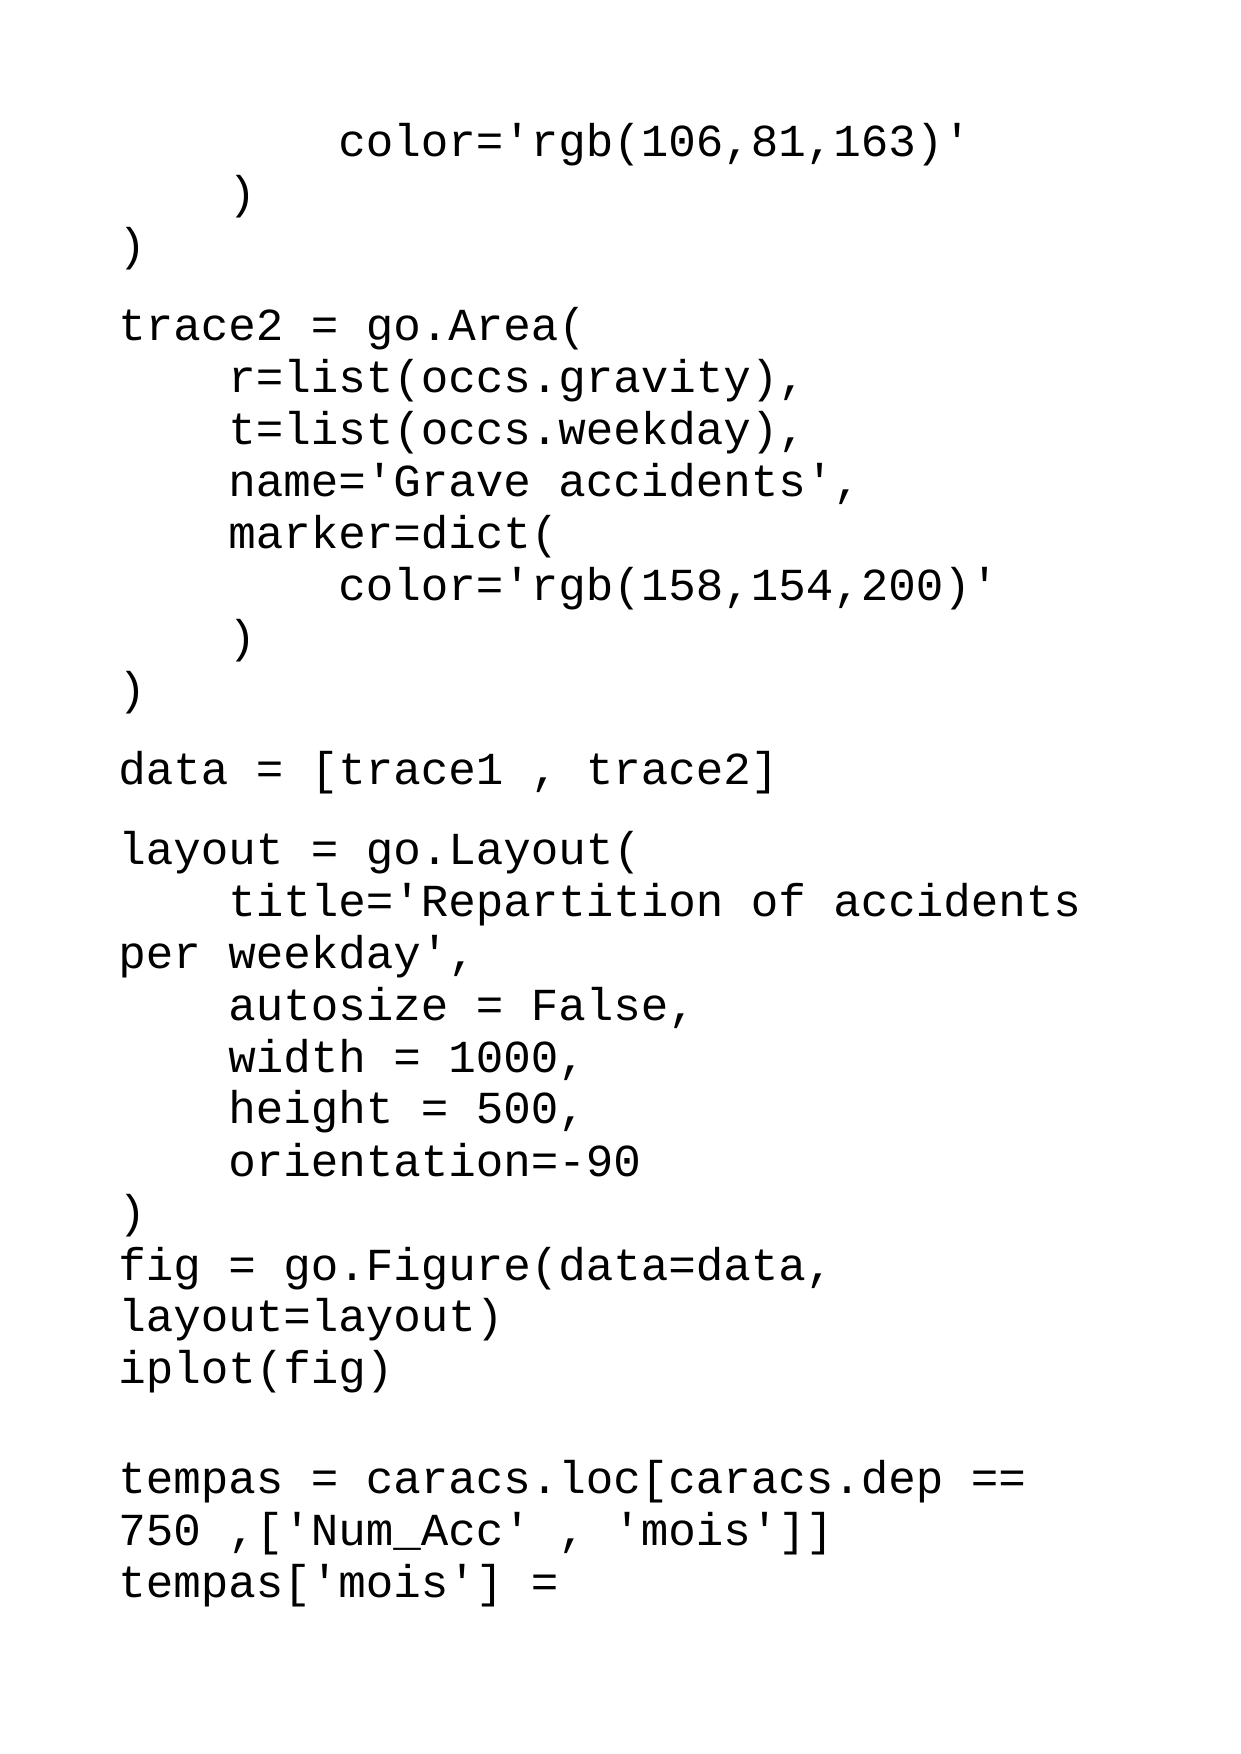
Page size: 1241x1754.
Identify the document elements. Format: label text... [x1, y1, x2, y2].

text layout = go.Layout( [118, 826, 1122, 878]
text r=list(occs.gravity), [118, 354, 1122, 406]
text color='rgb(158,154,200)' [118, 562, 1122, 614]
text iplot(fig) [118, 1346, 1122, 1398]
text ) [118, 1190, 1122, 1242]
text ) [118, 666, 1122, 718]
text orientation=-90 [118, 1138, 1122, 1190]
text t=list(occs.weekday), [118, 406, 1122, 458]
text data = [trace1 , trace2] [118, 746, 1122, 798]
text trace2 = go.Area( [118, 302, 1122, 354]
text autosize = False, [118, 982, 1122, 1034]
text ) [118, 222, 1122, 274]
text height = 500, [118, 1086, 1122, 1138]
text name='Grave accidents', [118, 458, 1122, 510]
text tempas = caracs.loc[caracs.dep == 750 ,['Num_Acc' , 'mois']] [118, 1455, 1122, 1559]
text color='rgb(106,81,163)' [118, 118, 1122, 170]
text ) [118, 170, 1122, 222]
text fig = go.Figure(data=data, layout=layout) [118, 1242, 1122, 1346]
text marker=dict( [118, 510, 1122, 562]
text tempas['mois'] = [118, 1559, 1122, 1611]
text title='Repartition of accidents per weekday', [118, 878, 1122, 982]
text width = 1000, [118, 1034, 1122, 1086]
text ) [118, 614, 1122, 666]
